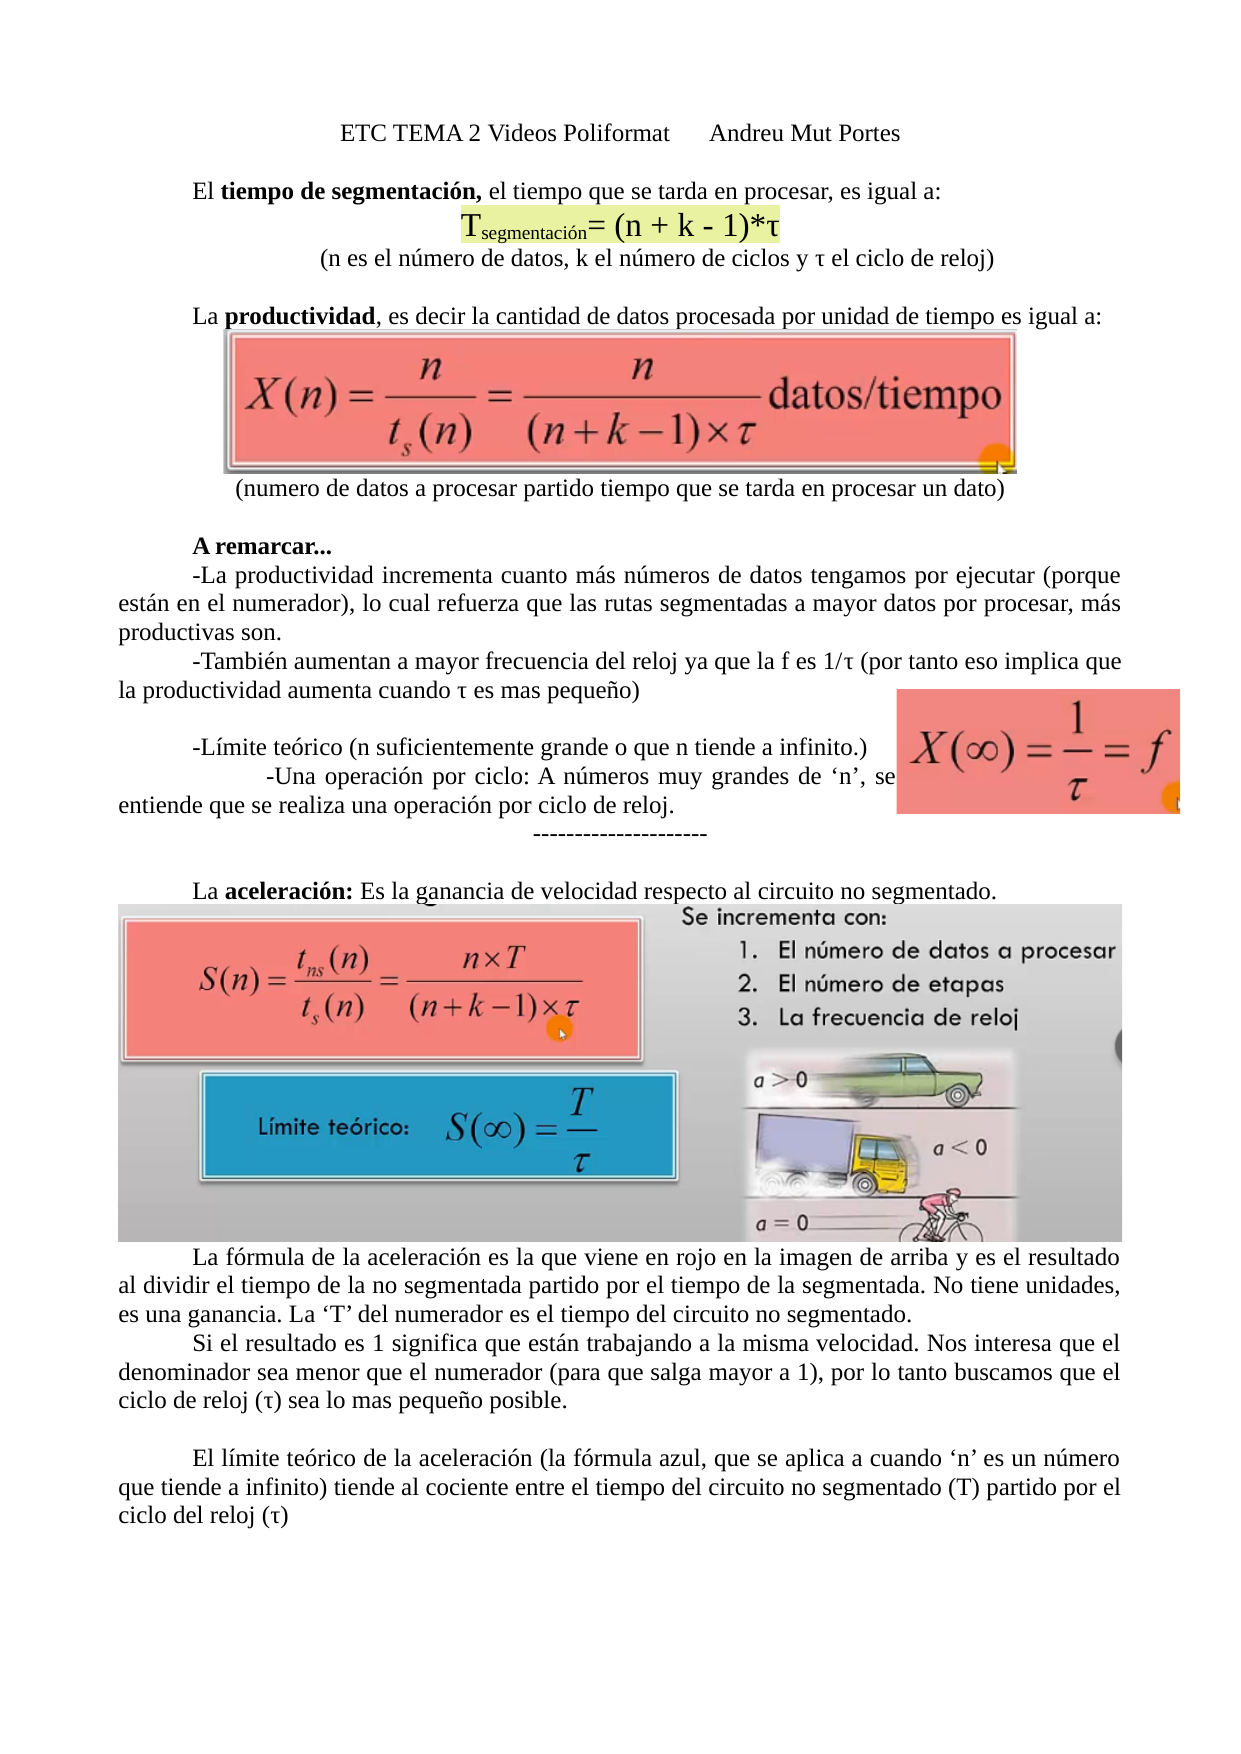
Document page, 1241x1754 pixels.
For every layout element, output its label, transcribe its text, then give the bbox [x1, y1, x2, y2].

picture [896, 689, 1181, 814]
text El límite teórico de la aceleración (la fórmula azul, que se aplica a cuando ‘n’ es un número que tiende a infinito) tiende al cociente entre el tiempo del circuito no segmentado (T) partido por el ciclo del reloj (τ) [118, 1443, 1122, 1529]
text Tsegmentación= (n + k - 1)*τ [118, 205, 1122, 243]
text El tiempo de segmentación, el tiempo que se tarda en procesar, es igual a: [118, 176, 1122, 205]
text --------------------- [118, 818, 1122, 847]
picture [118, 904, 1123, 1242]
text -Límite teórico (n suficientemente grande o que n tiende a infinito.) [118, 732, 896, 761]
text La fórmula de la aceleración es la que viene en rojo en la imagen de arriba y es el resultado al dividir el tiempo de la no segmentada partido por el tiempo de la segmentada. No tiene unidades, es una ganancia. La ‘T’ del numerador es el tiempo del circuito no segmentado. [118, 1242, 1122, 1328]
text La aceleración: Es la ganancia de velocidad respecto al circuito no segmentado. [118, 876, 1122, 904]
text -La productividad incrementa cuanto más números de datos tengamos por ejecutar (porque están en el numerador), lo cual refuerza que las rutas segmentadas a mayor datos por procesar, más productivas son. [118, 560, 1122, 646]
picture [223, 329, 1017, 474]
text Si el resultado es 1 significa que están trabajando a la misma velocidad. Nos interesa que el denominador sea menor que el numerador (para que salga mayor a 1), por lo tanto buscamos que el ciclo de reloj (τ) sea lo mas pequeño posible. [118, 1328, 1122, 1414]
text -Una operación por ciclo: A números muy grandes de ‘n’, se entiende que se realiza una operación por ciclo de reloj. [118, 761, 1122, 818]
text (numero de datos a procesar partido tiempo que se tarda en procesar un dato) [118, 330, 1122, 502]
text -También aumentan a mayor frecuencia del reloj ya que la f es 1/τ (por tanto eso implica que la productividad aumenta cuando τ es mas pequeño) [118, 646, 1122, 703]
text (n es el número de datos, k el número de ciclos y τ el ciclo de reloj) [118, 243, 1122, 272]
text La productividad, es decir la cantidad de datos procesada por unidad de tiempo es igual a: [118, 301, 1122, 330]
text A remarcar... [118, 531, 1122, 560]
